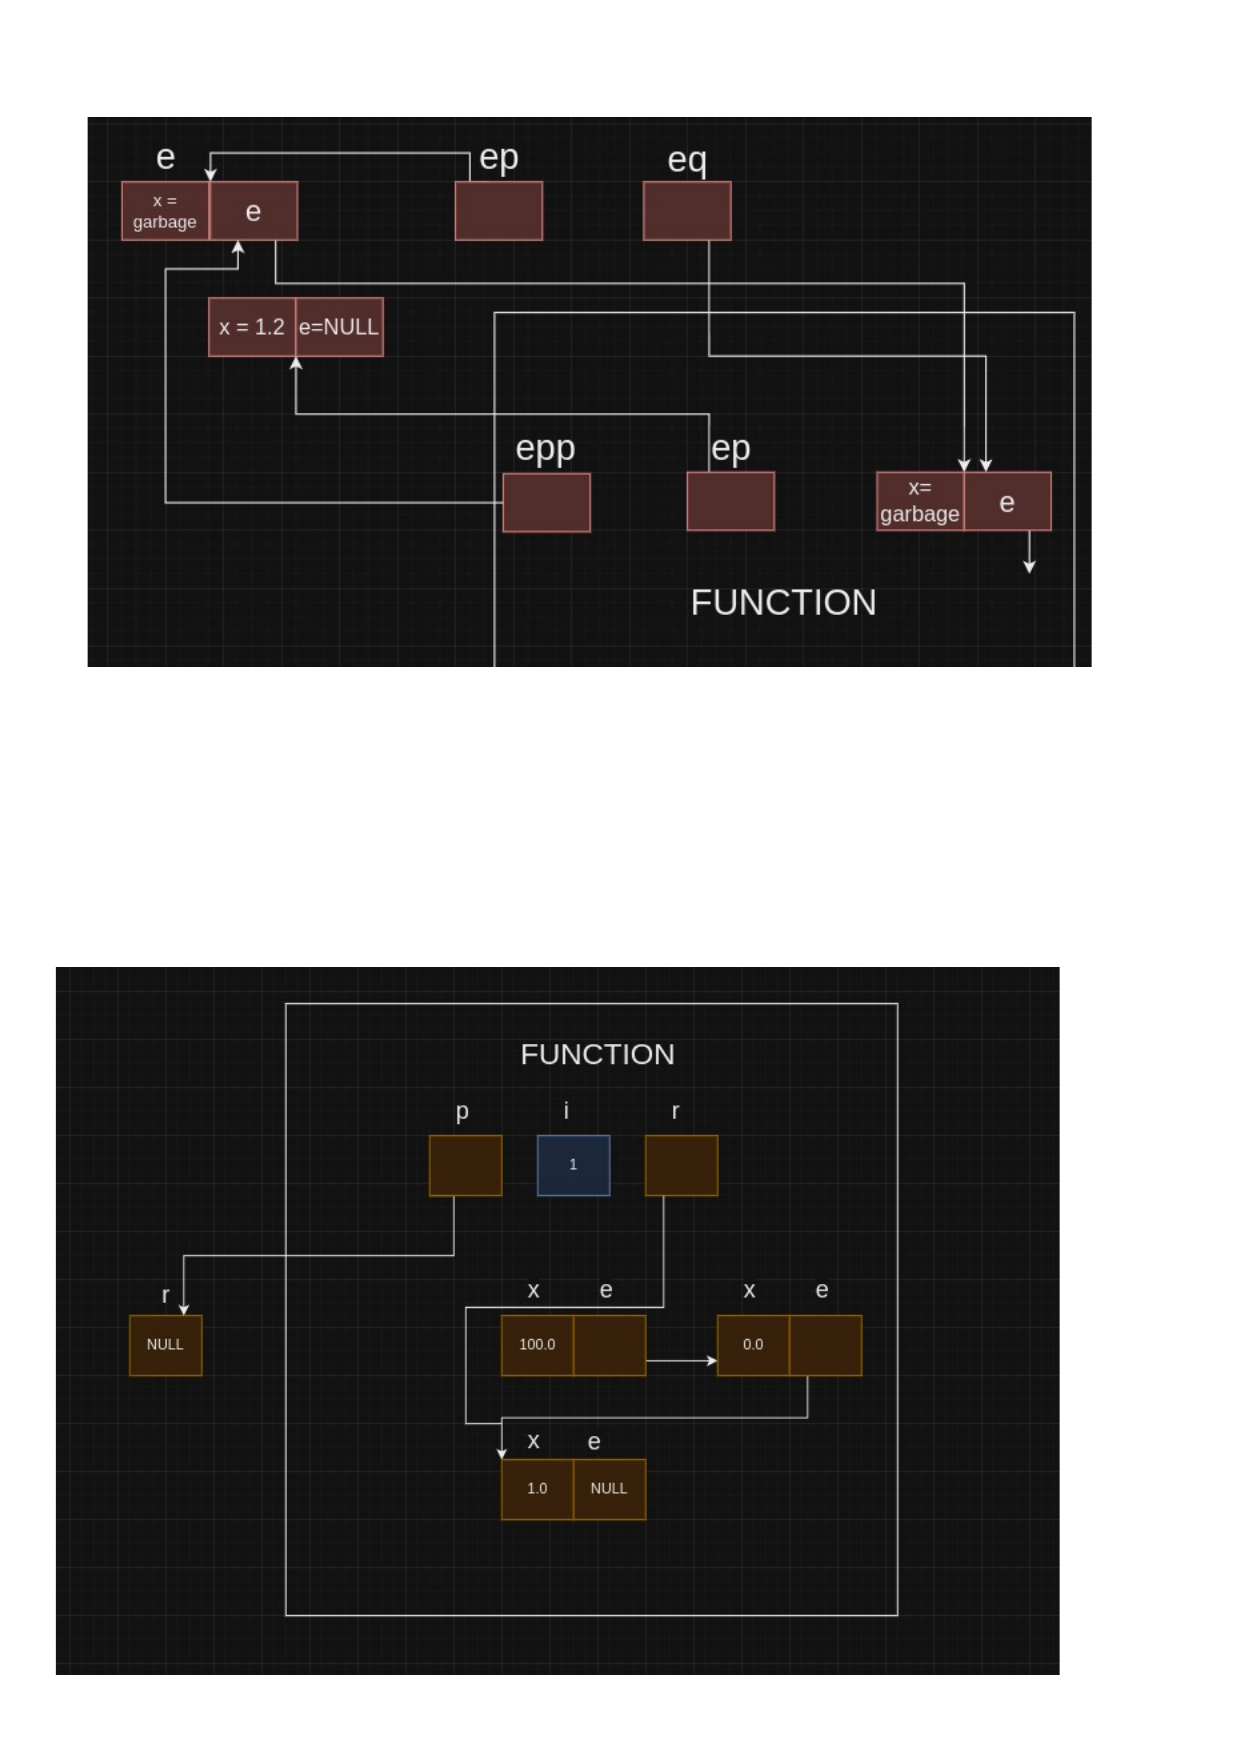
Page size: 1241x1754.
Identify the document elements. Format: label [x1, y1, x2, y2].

picture [87, 117, 1092, 667]
picture [55, 967, 1060, 1675]
